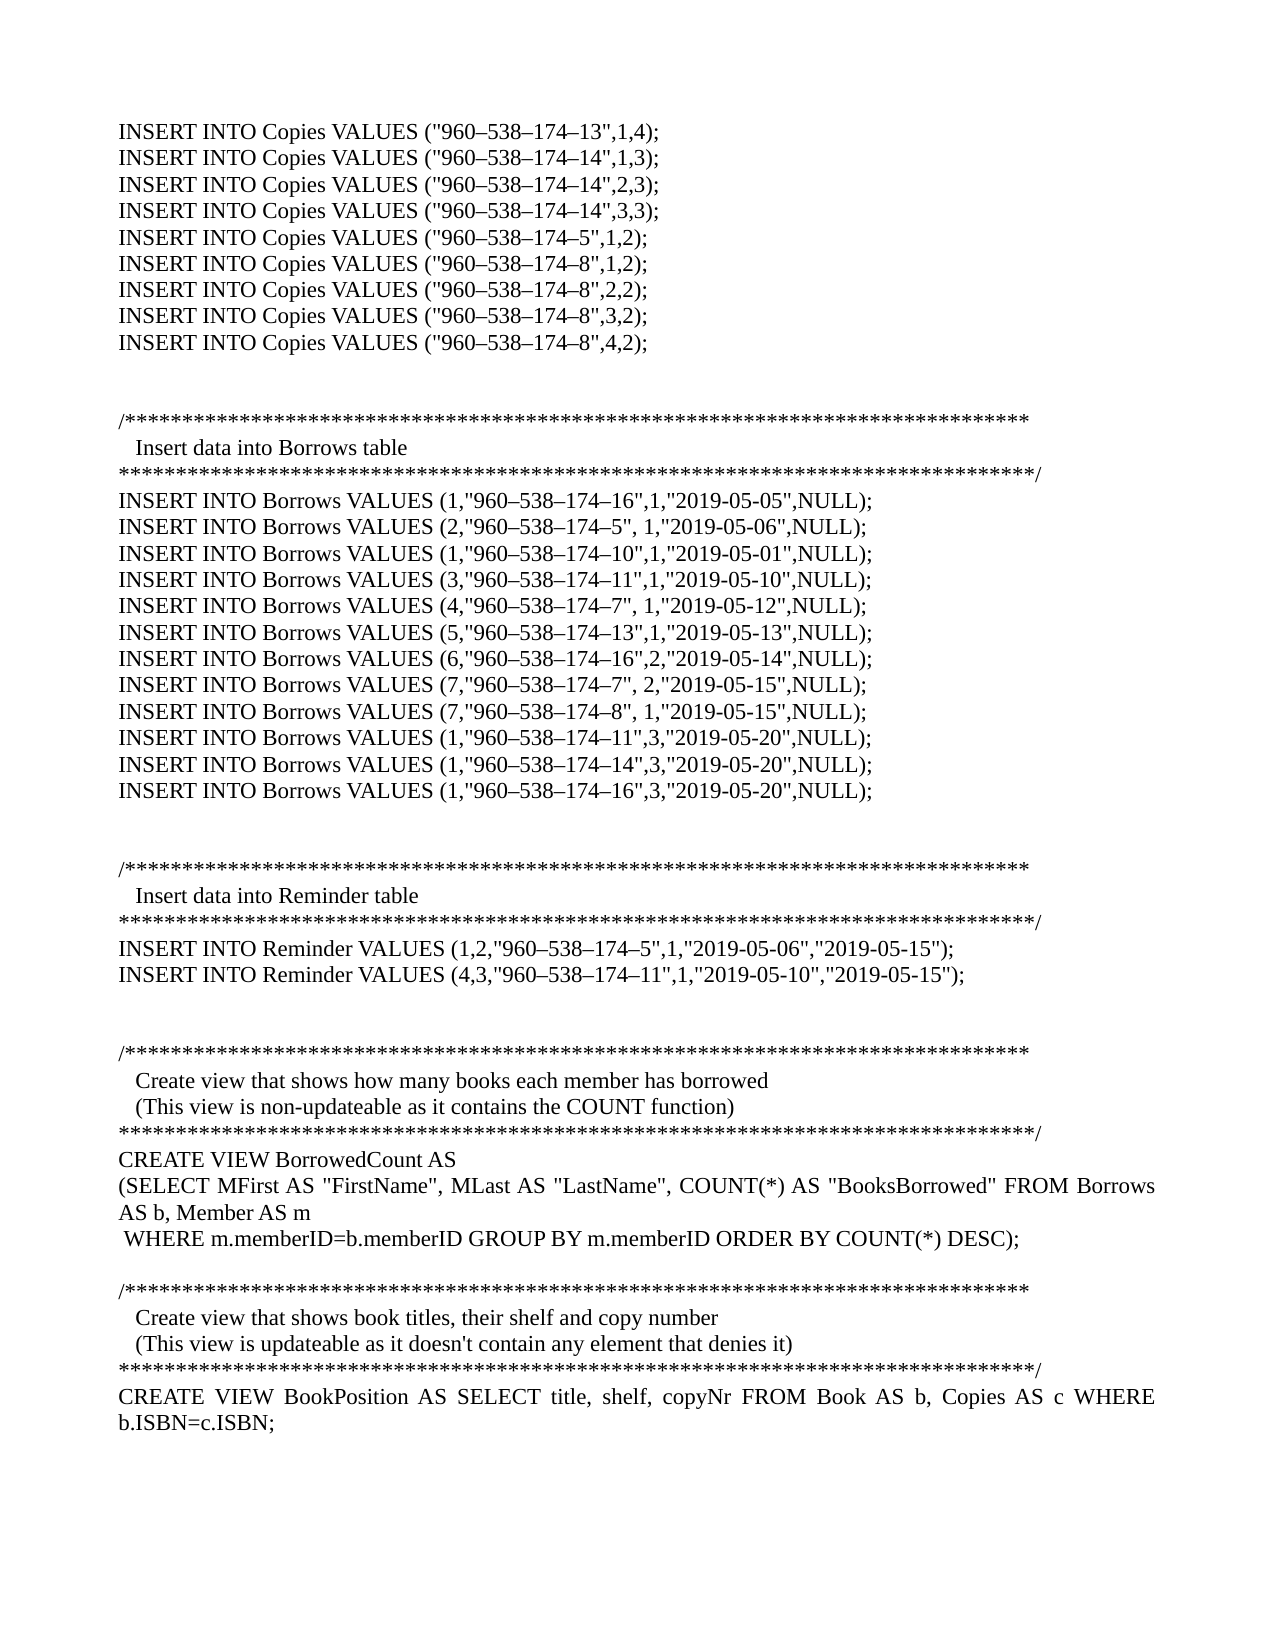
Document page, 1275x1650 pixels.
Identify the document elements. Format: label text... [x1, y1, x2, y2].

text INSERT INTO Copies VALUES ("960–538–174–8",4,2); [118, 329, 1157, 355]
text INSERT INTO Copies VALUES ("960–538–174–8",1,2); [118, 250, 1157, 276]
text INSERT INTO Copies VALUES ("960–538–174–8",3,2); [118, 303, 1157, 329]
text (This view is updateable as it doesn't contain any element that denies it) [118, 1330, 1157, 1357]
text INSERT INTO Borrows VALUES (6,"960–538–174–16",2,"2019-05-14",NULL); [118, 645, 1157, 672]
text /******************************************************************************* [118, 1041, 1157, 1067]
text Insert data into Borrows table [118, 434, 1157, 461]
text INSERT INTO Copies VALUES ("960–538–174–5",1,2); [118, 223, 1157, 250]
text CREATE VIEW BorrowedCount AS [118, 1146, 1157, 1172]
text INSERT INTO Copies VALUES ("960–538–174–14",2,3); [118, 171, 1157, 197]
text INSERT INTO Borrows VALUES (1,"960–538–174–10",1,"2019-05-01",NULL); [118, 540, 1157, 566]
text INSERT INTO Copies VALUES ("960–538–174–14",3,3); [118, 197, 1157, 223]
text /******************************************************************************* [118, 856, 1157, 882]
text INSERT INTO Borrows VALUES (4,"960–538–174–7", 1,"2019-05-12",NULL); [118, 592, 1157, 619]
text INSERT INTO Reminder VALUES (1,2,"960–538–174–5",1,"2019-05-06","2019-05-15"); [118, 935, 1157, 961]
text ********************************************************************************/ [118, 1119, 1157, 1146]
text INSERT INTO Reminder VALUES (4,3,"960–538–174–11",1,"2019-05-10","2019-05-15"); [118, 961, 1157, 988]
text INSERT INTO Copies VALUES ("960–538–174–8",2,2); [118, 276, 1157, 303]
text WHERE m.memberID=b.memberID GROUP BY m.memberID ORDER BY COUNT(*) DESC); [118, 1225, 1157, 1251]
text INSERT INTO Borrows VALUES (7,"960–538–174–8", 1,"2019-05-15",NULL); [118, 698, 1157, 724]
text ********************************************************************************/ [118, 461, 1157, 487]
text ********************************************************************************/ [118, 909, 1157, 935]
text INSERT INTO Borrows VALUES (1,"960–538–174–14",3,"2019-05-20",NULL); [118, 751, 1157, 777]
text INSERT INTO Borrows VALUES (1,"960–538–174–16",3,"2019-05-20",NULL); [118, 777, 1157, 803]
text INSERT INTO Borrows VALUES (2,"960–538–174–5", 1,"2019-05-06",NULL); [118, 513, 1157, 540]
text INSERT INTO Borrows VALUES (1,"960–538–174–11",3,"2019-05-20",NULL); [118, 724, 1157, 751]
text INSERT INTO Copies VALUES ("960–538–174–14",1,3); [118, 144, 1157, 171]
text (SELECT MFirst AS "FirstName", MLast AS "LastName", COUNT(*) AS "BooksBorrowed" FROM Borrows AS b, Member AS m [118, 1172, 1157, 1225]
text Create view that shows book titles, their shelf and copy number [118, 1304, 1157, 1330]
text /******************************************************************************* [118, 1278, 1157, 1304]
text Create view that shows how many books each member has borrowed [118, 1067, 1157, 1093]
text INSERT INTO Borrows VALUES (5,"960–538–174–13",1,"2019-05-13",NULL); [118, 619, 1157, 645]
text INSERT INTO Copies VALUES ("960–538–174–13",1,4); [118, 118, 1157, 144]
text CREATE VIEW BookPosition AS SELECT title, shelf, copyNr FROM Book AS b, Copies AS c WHERE b.ISBN=c.ISBN; [118, 1383, 1157, 1436]
text ********************************************************************************/ [118, 1357, 1157, 1383]
text (This view is non-updateable as it contains the COUNT function) [118, 1093, 1157, 1119]
text Insert data into Reminder table [118, 882, 1157, 909]
text INSERT INTO Borrows VALUES (1,"960–538–174–16",1,"2019-05-05",NULL); [118, 487, 1157, 513]
text INSERT INTO Borrows VALUES (3,"960–538–174–11",1,"2019-05-10",NULL); [118, 566, 1157, 592]
text /******************************************************************************* [118, 408, 1157, 434]
text INSERT INTO Borrows VALUES (7,"960–538–174–7", 2,"2019-05-15",NULL); [118, 672, 1157, 698]
